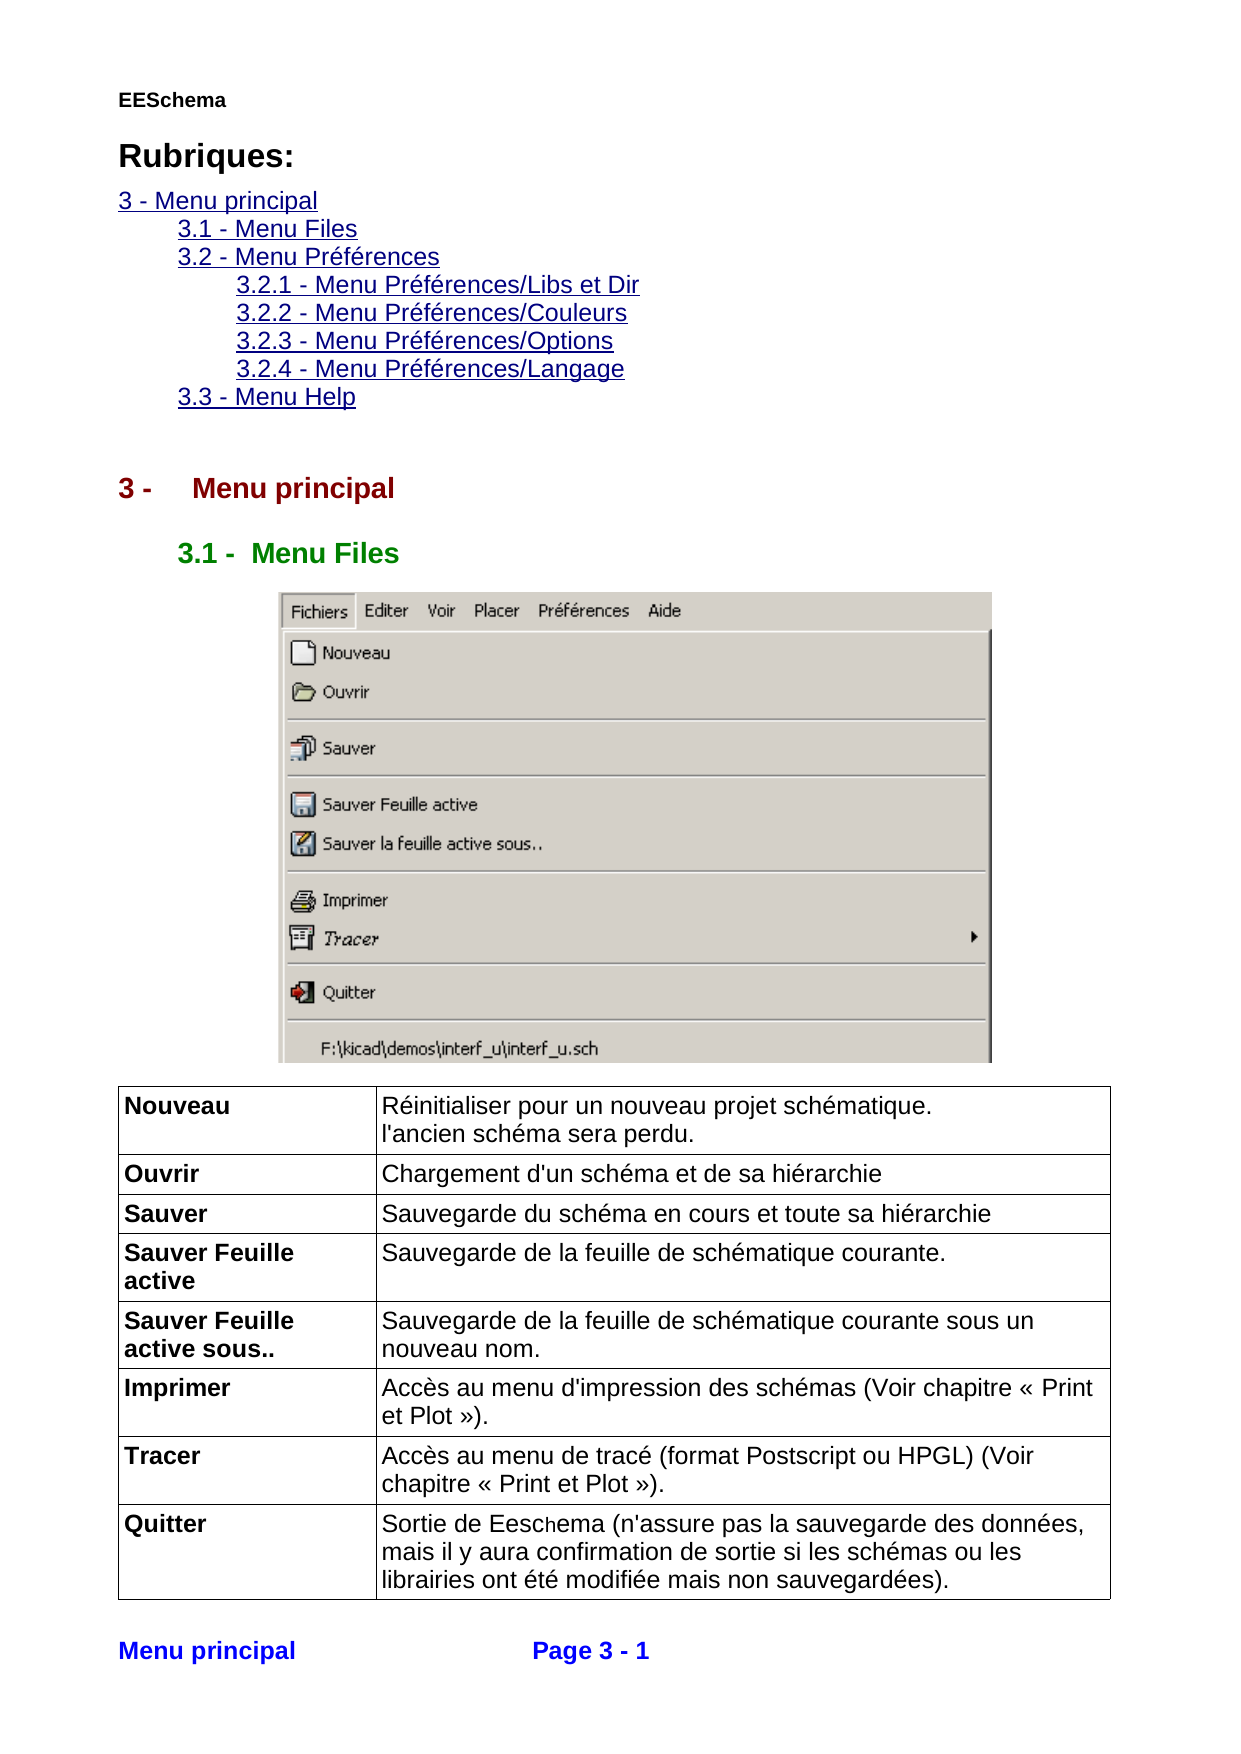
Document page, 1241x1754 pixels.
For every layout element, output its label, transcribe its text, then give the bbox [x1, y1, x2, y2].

text 3.2.1 - Menu Préférences/Libs et Dir [236, 271, 1152, 299]
table_cell Sauver Feuille active sous.. [119, 1302, 376, 1368]
table_cell Quitter [119, 1505, 376, 1599]
table_cell Sauvegarde du schéma en cours et toute sa hiérarchie [377, 1195, 1110, 1233]
text 3.2.3 - Menu Préférences/Options [236, 327, 1152, 355]
text 3.3 - Menu Help [177, 383, 1152, 411]
table_cell Accès au menu d'impression des schémas (Voir chapitre « Print et Plot »). [377, 1369, 1110, 1436]
table_cell Tracer [119, 1437, 376, 1504]
table_cell Chargement d'un schéma et de sa hiérarchie [377, 1155, 1110, 1194]
subtitle Menu principal [118, 472, 1152, 504]
text 3.2 - Menu Préférences [177, 243, 1152, 271]
table_cell Sauver [119, 1195, 376, 1233]
subtitle Menu Files [177, 537, 1152, 569]
table_cell Accès au menu de tracé (format Postscript ou HPGL) (Voir chapitre « Print et Plot »). [377, 1437, 1110, 1504]
table_cell Imprimer [119, 1369, 376, 1436]
table_cell Sauvegarde de la feuille de schématique courante sous un nouveau nom. [377, 1302, 1110, 1368]
table_header Réinitialiser pour un nouveau projet schématique. l'ancien schéma sera perdu. [377, 1087, 1110, 1154]
text 3.2.2 - Menu Préférences/Couleurs [236, 299, 1152, 327]
text 3.2.4 - Menu Préférences/Langage [236, 355, 1152, 383]
table_header Nouveau [119, 1087, 376, 1154]
table_cell Sauvegarde de la feuille de schématique courante. [377, 1234, 1110, 1301]
table_cell Sauver Feuille active [119, 1234, 376, 1301]
table_cell Sortie de Eeschema (n'assure pas la sauvegarde des données, mais il y aura confirmation de sortie si les schémas ou les librairies ont été modifiée mais non sauvegardées). [377, 1505, 1110, 1599]
text 3.1 - Menu Files [177, 215, 1152, 243]
subtitle Rubriques: [118, 137, 1152, 174]
picture [277, 592, 992, 1063]
text 3 - Menu principal [118, 187, 1152, 215]
table_cell Ouvrir [119, 1155, 376, 1194]
